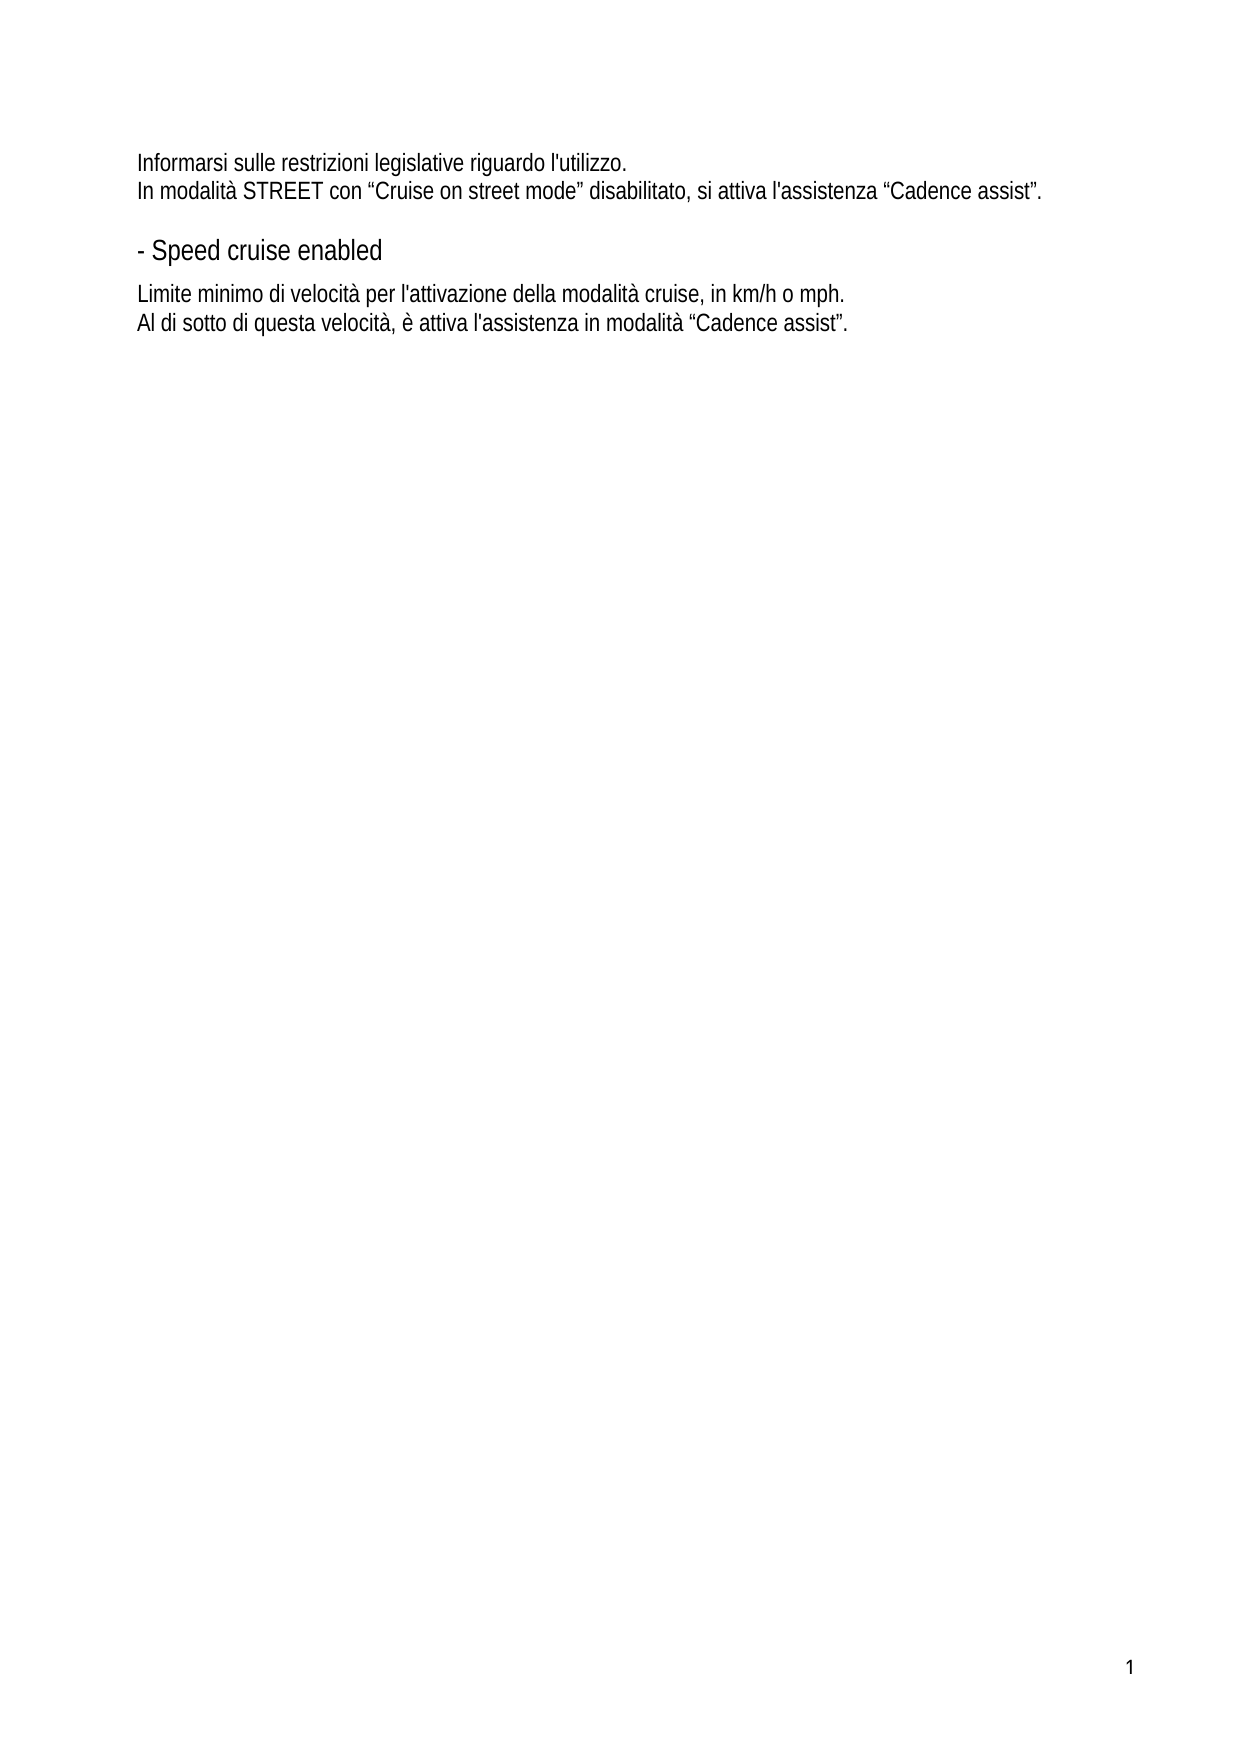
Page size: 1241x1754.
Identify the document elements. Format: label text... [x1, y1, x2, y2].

text Limite minimo di velocità per l'attivazione della modalità cruise, in km/h o mph. [137, 279, 1122, 308]
text Al di sotto di questa velocità, è attiva l'assistenza in modalità “Cadence assist”. [137, 308, 1122, 337]
text - Speed cruise enabled [137, 233, 1122, 267]
text Informarsi sulle restrizioni legislative riguardo l'utilizzo. [137, 148, 1122, 176]
text In modalità STREET con “Cruise on street mode” disabilitato, si attiva l'assistenza “Cadence assist”. [137, 176, 1122, 205]
